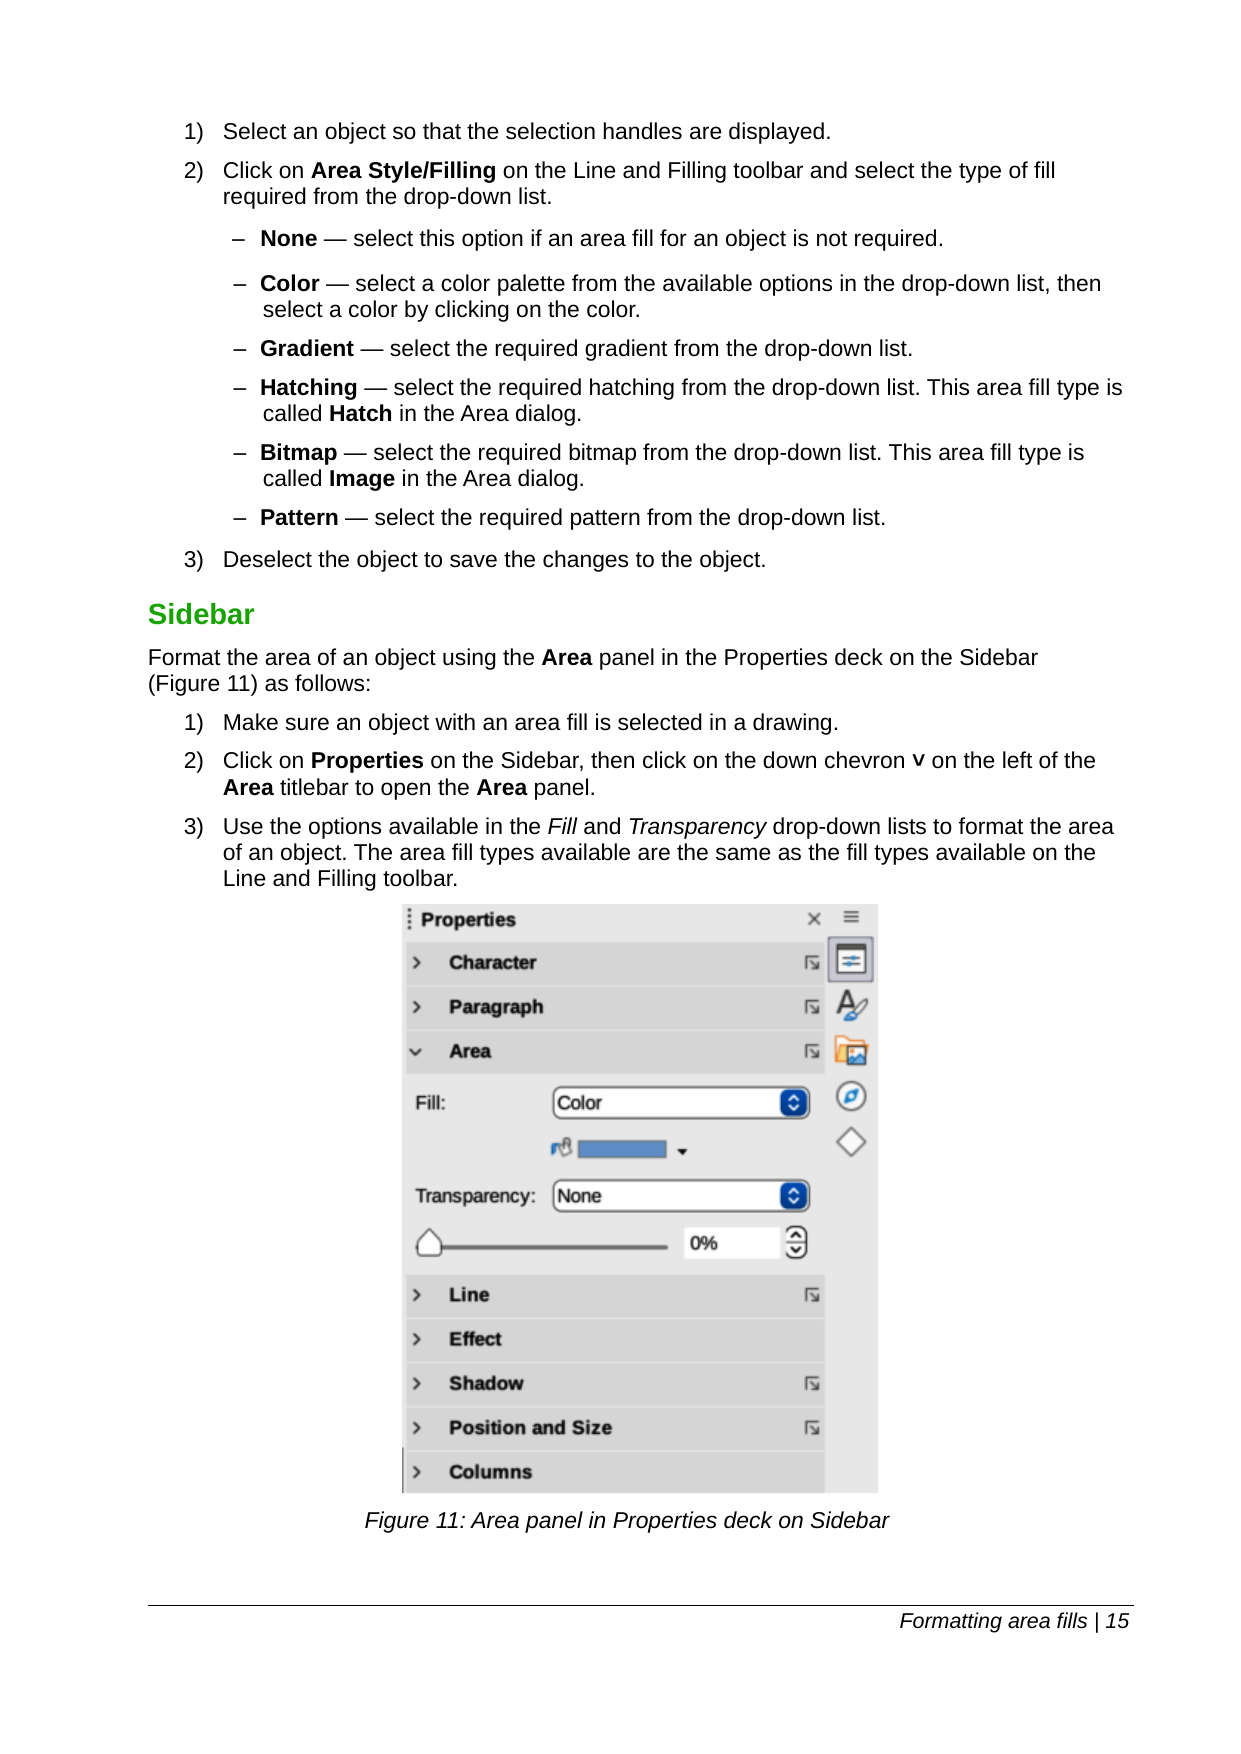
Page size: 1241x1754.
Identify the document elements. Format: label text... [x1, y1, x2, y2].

list Click on Properties on the Sidebar, then click on the down chevron ˅ on the left of the Area titlebar to open the Area panel. [204, 747, 1134, 800]
picture [402, 904, 880, 1495]
list Gradient — select the required gradient from the drop-down list. [230, 332, 1134, 361]
list Select an object so that the selection handles are displayed. [204, 118, 1134, 144]
list Use the options available in the Fill and Transparency drop-down lists to format the area of an object. The area fill types available are the same as the fill types available on the Line and Filling toolbar. [204, 813, 1134, 892]
list Bitmap — select the required bitmap from the drop-down list. This area fill type is called Image in the Area dialog. [230, 436, 1134, 492]
list Pattern — select the required pattern from the drop-down list. [230, 501, 1134, 533]
list Click on Area Style/Filling on the Line and Filling toolbar and select the type of fill required from the drop-down list. [204, 157, 1134, 210]
list Deselect the object to save the changes to the object. [204, 546, 1134, 572]
subtitle Sidebar [148, 597, 1134, 631]
text Format the area of an object using the Area panel in the Properties deck on the Sidebar (Figure 11) as follows: [148, 643, 1134, 696]
list Make sure an object with an area fill is selected in a drawing. [204, 709, 1134, 735]
list None — select this option if an area fill for an object is not required. [229, 222, 1134, 254]
list Hatching — select the required hatching from the drop-down list. This area fill type is called Hatch in the Area dialog. [230, 371, 1134, 427]
text Figure 11: Area panel in Properties deck on Sidebar [364, 1507, 917, 1533]
list Color — select a color palette from the available options in the drop-down list, then select a color by clicking on the color. [230, 267, 1134, 322]
